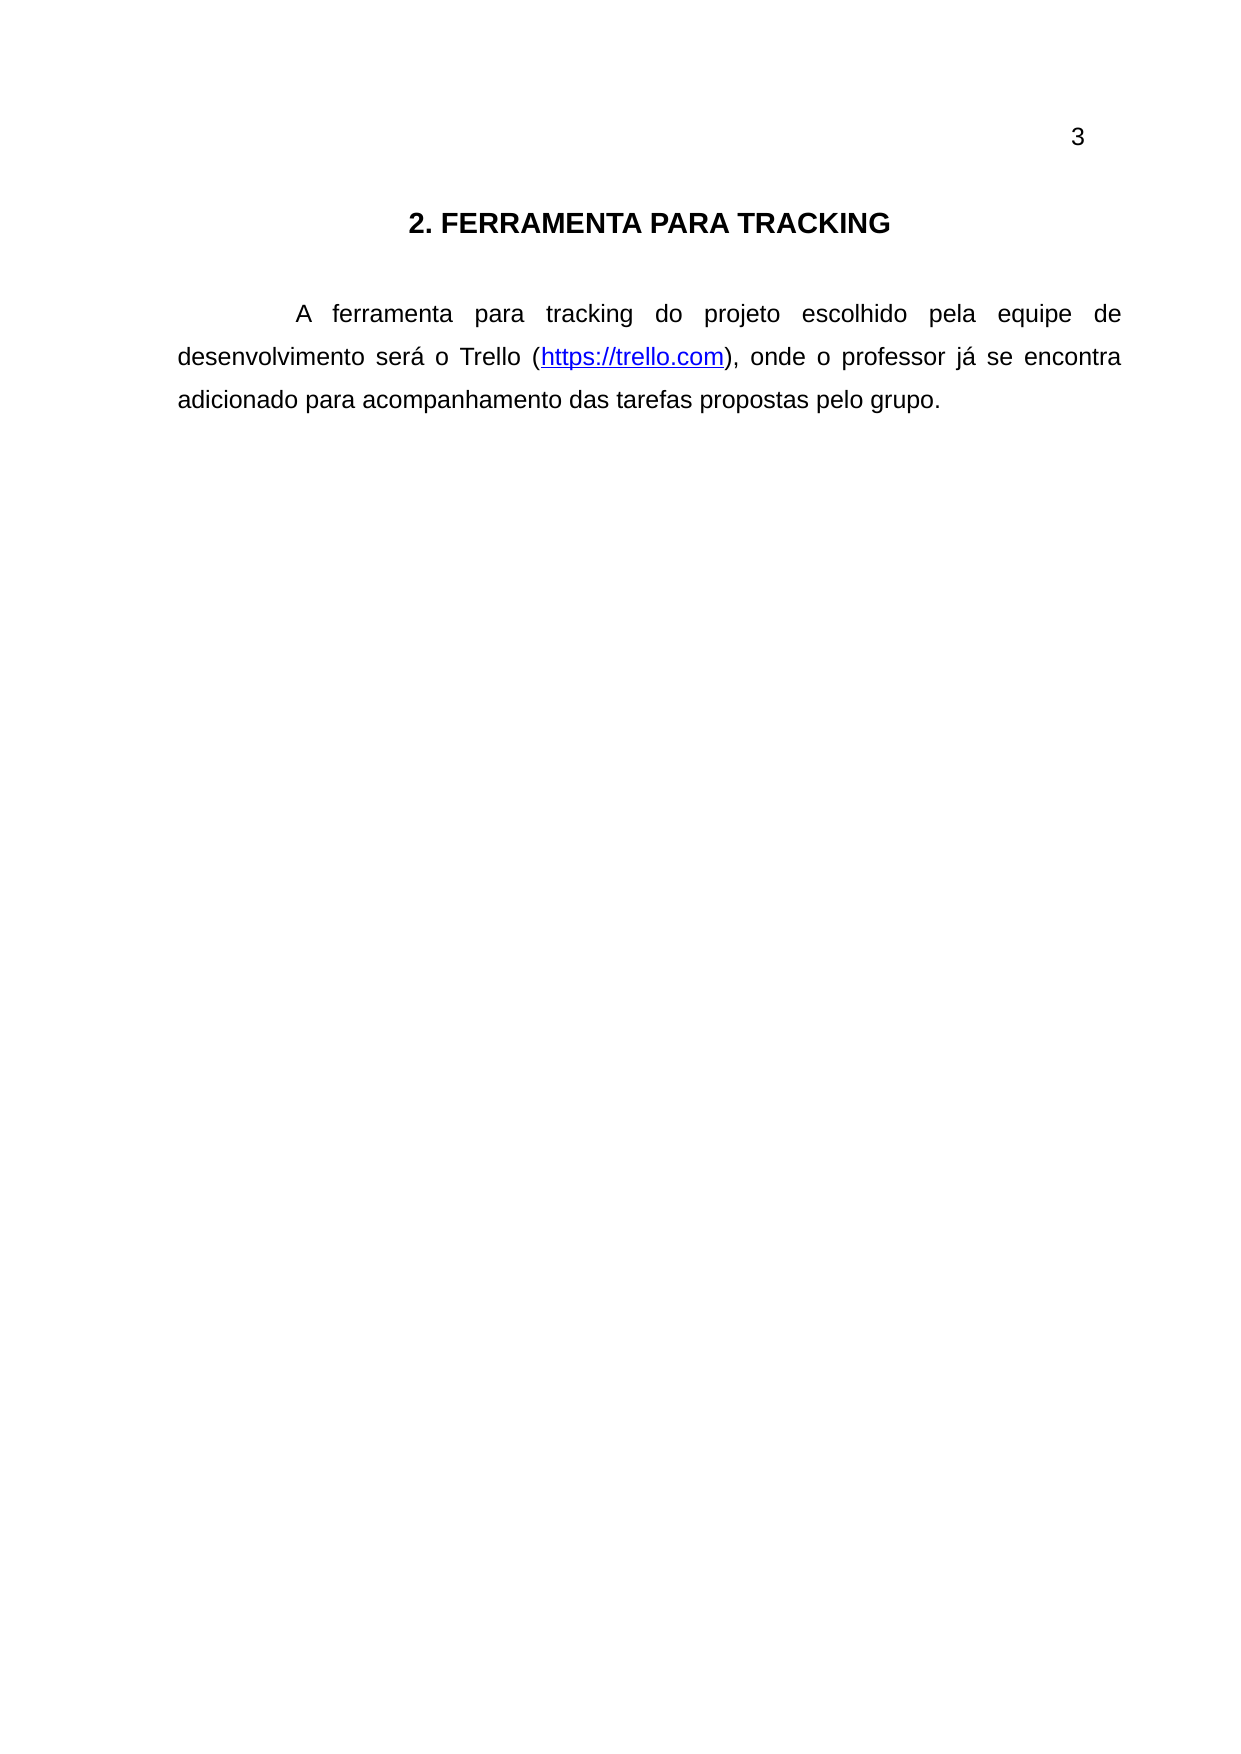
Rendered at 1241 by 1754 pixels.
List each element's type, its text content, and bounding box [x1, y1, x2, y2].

text A ferramenta para tracking do projeto escolhido pela equipe de desenvolvimento será o Trello (https://trello.com), onde o professor já se encontra adicionado para acompanhamento das tarefas propostas pelo grupo. [177, 299, 1122, 414]
text 2. FERRAMENTA PARA TRACKING [177, 206, 1122, 239]
